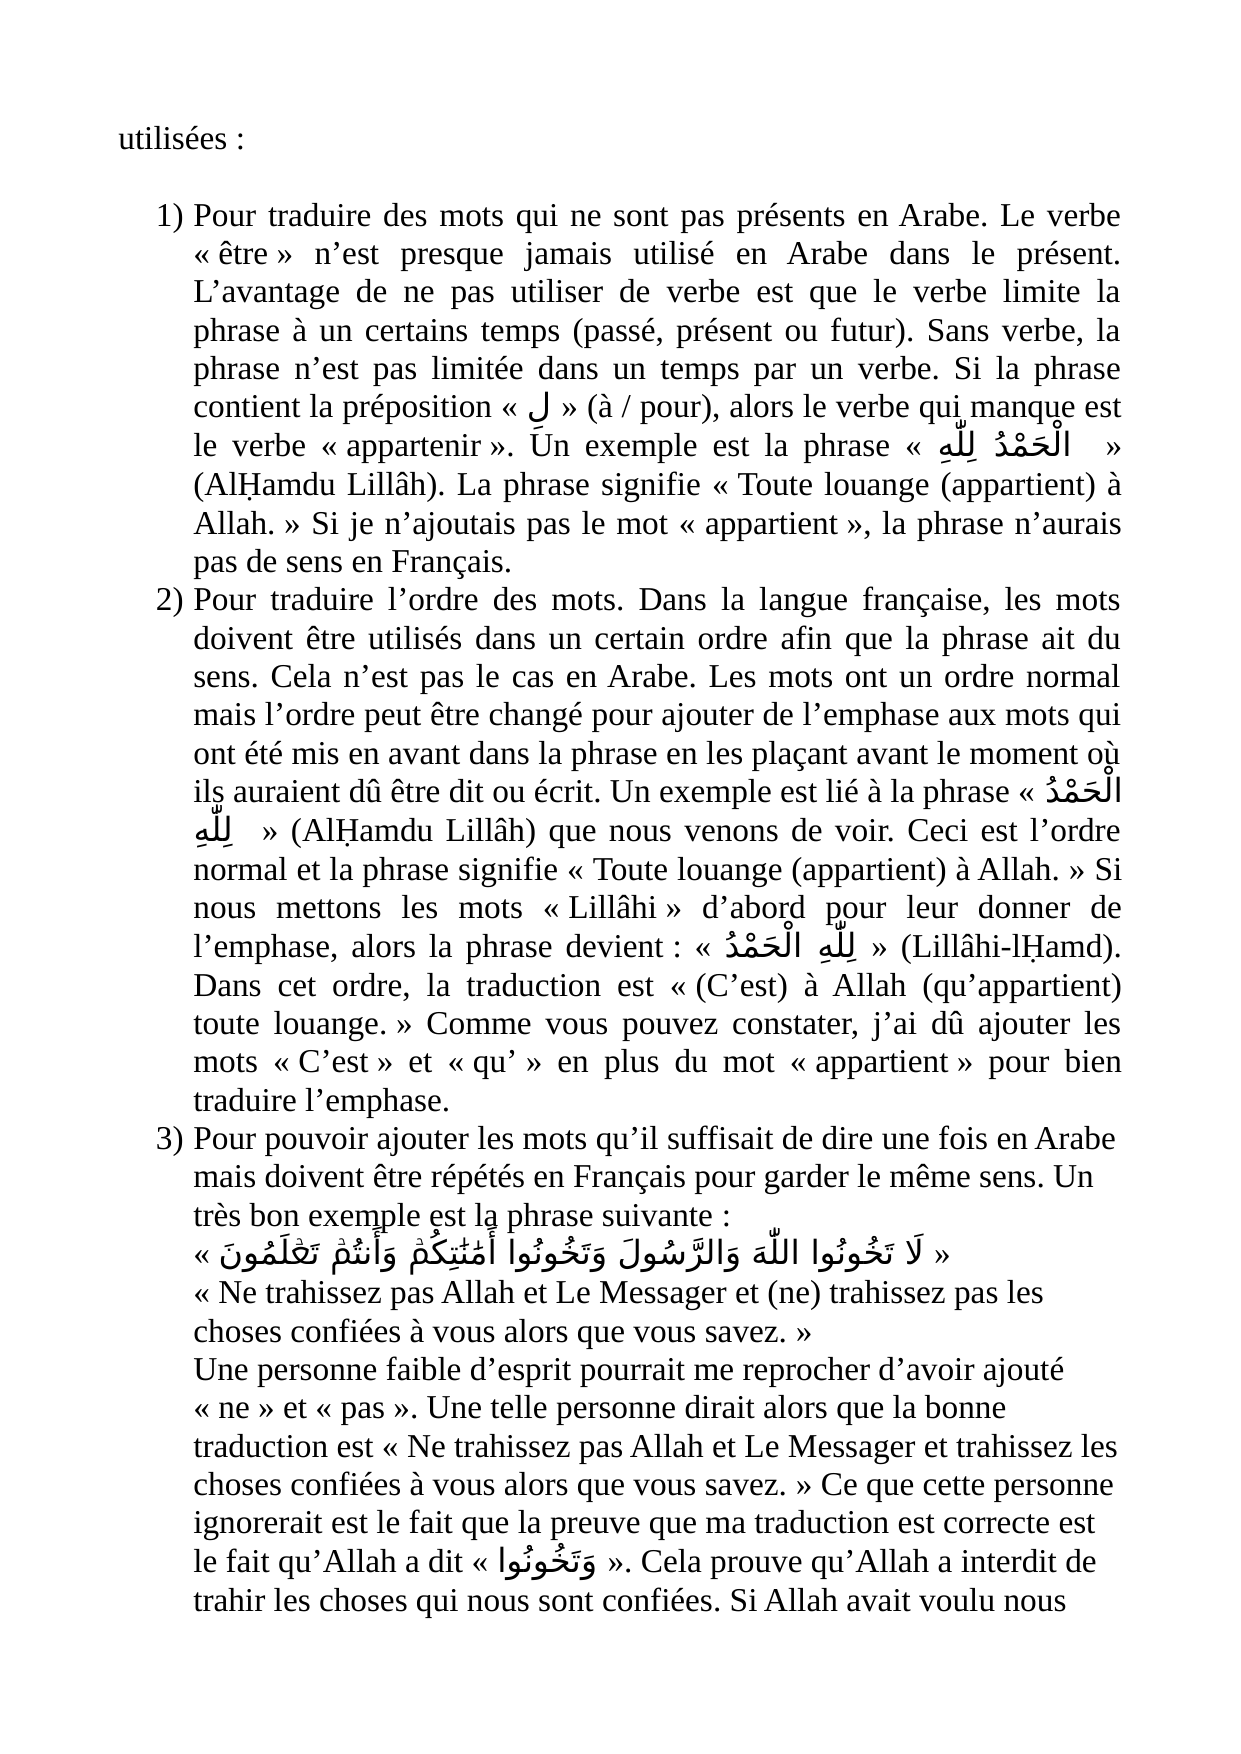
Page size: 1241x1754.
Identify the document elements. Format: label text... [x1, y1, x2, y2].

list Pour traduire des mots qui ne sont pas présents en Arabe. Le verbe « être » n’est presque jamais utilisé en Arabe dans le présent. L’avantage de ne pas utiliser de verbe est que le verbe limite la phrase à un certains temps (passé, présent ou futur). Sans verbe, la phrase n’est pas limitée dans un temps par un verbe. Si la phrase contient la préposition « لِ » (à / pour), alors le verbe qui manque est le verbe « appartenir ». Un exemple est la phrase « الْحَمْدُ لِلّٰهِ » (AlḤamdu Lillâh). La phrase signifie « Toute louange (appartient) à Allah. » Si je n’ajoutais pas le mot « appartient », la phrase n’aurais pas de sens en Français. [156, 195, 1122, 579]
list Pour traduire l’ordre des mots. Dans la langue française, les mots doivent être utilisés dans un certain ordre afin que la phrase ait du sens. Cela n’est pas le cas en Arabe. Les mots ont un ordre normal mais l’ordre peut être changé pour ajouter de l’emphase aux mots qui ont été mis en avant dans la phrase en les plaçant avant le moment où ils auraient dû être dit ou écrit. Un exemple est lié à la phrase « الْحَمْدُ لِلّٰهِ » (AlḤamdu Lillâh) que nous venons de voir. Ceci est l’ordre normal et la phrase signifie « Toute louange (appartient) à Allah. » Si nous mettons les mots « Lillâhi » d’abord pour leur donner de l’emphase, alors la phrase devient : « لِلّٰهِ الْحَمْدُ » (Lillâhi-lḤamd). Dans cet ordre, la traduction est « (C’est) à Allah (qu’appartient) toute louange. » Comme vous pouvez constater, j’ai dû ajouter les mots « C’est » et « qu’ » en plus du mot « appartient » pour bien traduire l’emphase. [156, 579, 1122, 1118]
text utilisées : [118, 118, 1122, 195]
list Pour pouvoir ajouter les mots qu’il suffisait de dire une fois en Arabe mais doivent être répétés en Français pour garder le même sens. Un très bon exemple est la phrase suivante : « لَا تَخُونُوا اللّٰهَ وَالرَّسُولَ وَتَخُونُوا أَمَٰنَٰتِكُمۡ وَأَنتُمۡ تَعۡلَمُونَ » « Ne trahissez pas Allah et Le Messager et (ne) trahissez pas les choses confiées à vous alors que vous savez. » Une personne faible d’esprit pourrait me reprocher d’avoir ajouté « ne » et « pas ». Une telle personne dirait alors que la bonne traduction est « Ne trahissez pas Allah et Le Messager et trahissez les choses confiées à vous alors que vous savez. » Ce que cette personne ignorerait est le fait que la preuve que ma traduction est correcte est le fait qu’Allah a dit « وَتَخُونُوا ». Cela prouve qu’Allah a interdit de trahir les choses qui nous sont confiées. Si Allah avait voulu nous ordonner de trahir, alors Il aurait dit « وَخُونُوا ». Le « تَ » prouve que le verbe est sous la forme d’interdiction. En Arabe, il n’est pas nécessaire de répéter le mot « لا » pour prouver l’interdiction mais il est nécessaire de répéter « ne...pas » en Français. [156, 1118, 1122, 1618]
